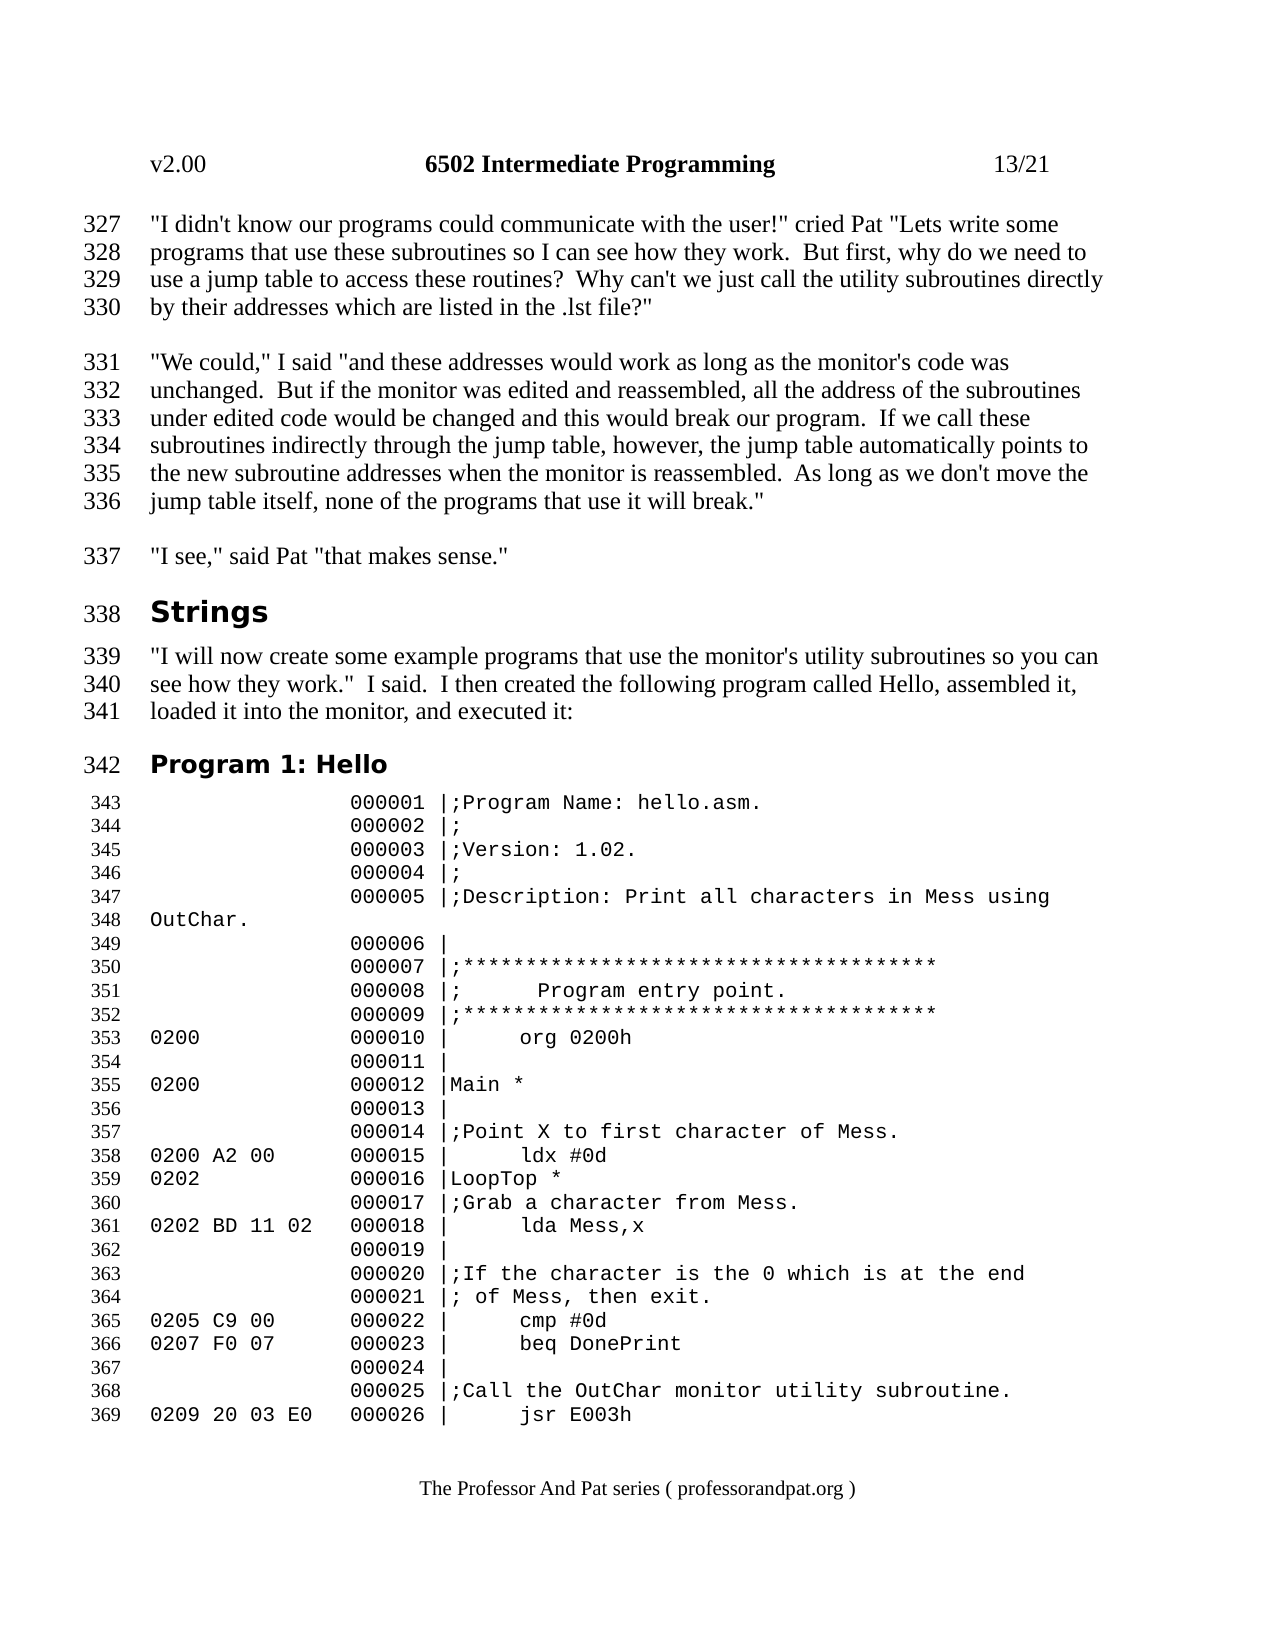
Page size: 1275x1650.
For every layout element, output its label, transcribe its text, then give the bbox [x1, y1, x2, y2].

text 0200 A2 00 000015 | ldx #0d [150, 1145, 1125, 1168]
text 000009 |;************************************** [150, 1004, 1125, 1027]
text 000007 |;************************************** [150, 957, 1125, 980]
text 0207 F0 07 000023 | beq DonePrint [150, 1333, 1125, 1357]
subtitle Program 1: Hello [150, 750, 1125, 779]
text 000021 |; of Mess, then exit. [150, 1286, 1125, 1310]
text 000003 |;Version: 1.02. [150, 839, 1125, 862]
text 000025 |;Call the OutChar monitor utility subroutine. [150, 1380, 1125, 1404]
text 000020 |;If the character is the 0 which is at the end [150, 1263, 1125, 1286]
text 000004 |; [150, 862, 1125, 886]
text 000001 |;Program Name: hello.asm. [150, 792, 1125, 815]
text 000006 | [150, 933, 1125, 957]
text 000014 |;Point X to first character of Mess. [150, 1121, 1125, 1145]
text "I will now create some example programs that use the monitor's utility subroutines so you can see how they work." I said. I then created the following program called Hello, assembled it, loaded it into the monitor, and executed it: [150, 642, 1125, 725]
text 000011 | [150, 1051, 1125, 1074]
text "I didn't know our programs could communicate with the user!" cried Pat "Lets write some programs that use these subroutines so I can see how they work. But first, why do we need to use a jump table to access these routines? Why can't we just call the utility subroutines directly by their addresses which are listed in the .lst file?" [150, 210, 1125, 321]
text 000017 |;Grab a character from Mess. [150, 1192, 1125, 1216]
text 000008 |; Program entry point. [150, 980, 1125, 1004]
text 000019 | [150, 1239, 1125, 1263]
text 000024 | [150, 1357, 1125, 1380]
text 0202 000016 |LoopTop * [150, 1168, 1125, 1192]
text "We could," I said "and these addresses would work as long as the monitor's code was unchanged. But if the monitor was edited and reassembled, all the address of the subroutines under edited code would be changed and this would break our program. If we call these subroutines indirectly through the jump table, however, the jump table automatically points to the new subroutine addresses when the monitor is reassembled. As long as we don't move the jump table itself, none of the programs that use it will break." [150, 348, 1125, 515]
text "I see," said Pat "that makes sense." [150, 542, 1125, 570]
subtitle Strings [150, 595, 1125, 629]
text 000013 | [150, 1098, 1125, 1121]
text 0200 000010 | org 0200h [150, 1027, 1125, 1051]
text 0200 000012 |Main * [150, 1074, 1125, 1098]
text 0202 BD 11 02 000018 | lda Mess,x [150, 1216, 1125, 1239]
text 0209 20 03 E0 000026 | jsr E003h [150, 1404, 1125, 1427]
text 000005 |;Description: Print all characters in Mess using OutChar. [150, 886, 1125, 933]
text 0205 C9 00 000022 | cmp #0d [150, 1310, 1125, 1333]
text 000002 |; [150, 815, 1125, 839]
